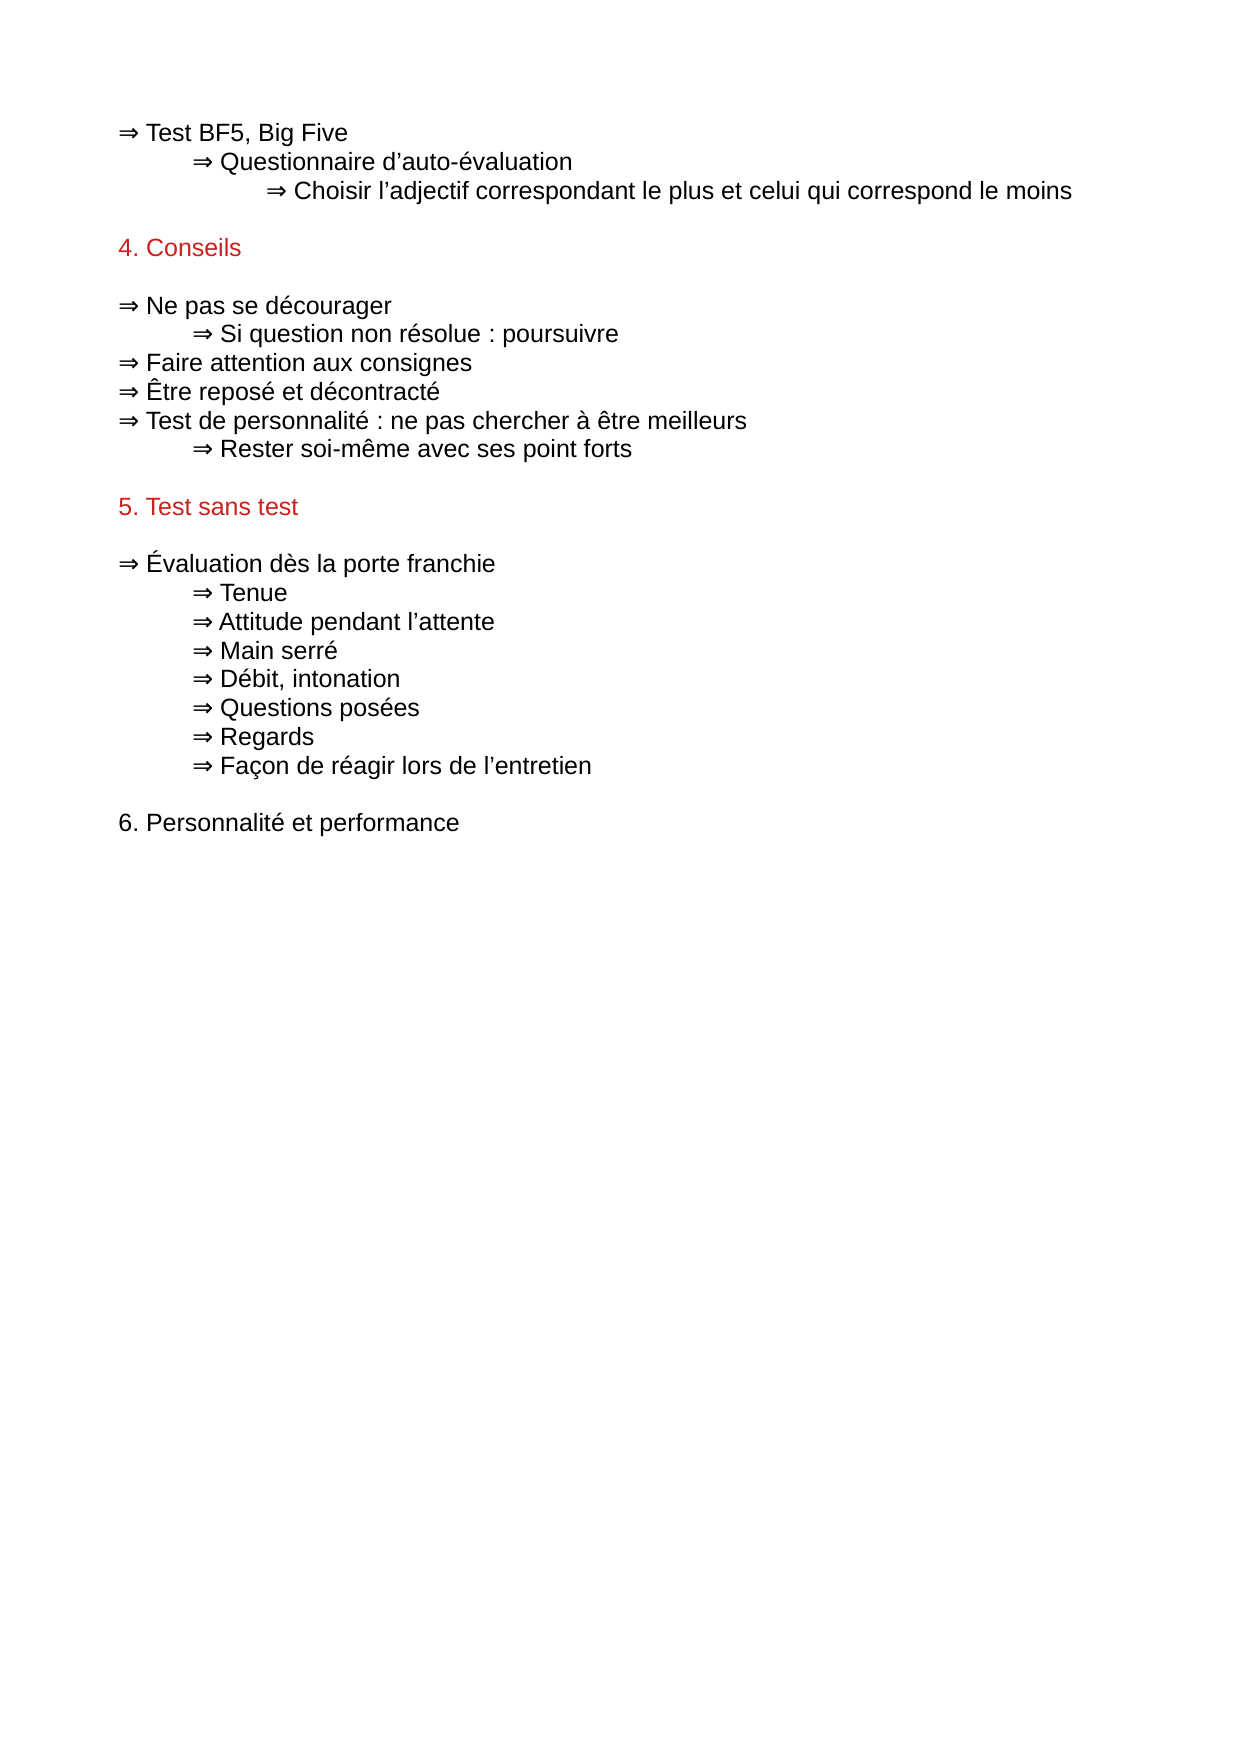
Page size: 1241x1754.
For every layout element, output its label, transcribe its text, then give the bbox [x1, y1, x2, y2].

text 5. Test sans test [118, 492, 1122, 521]
text ⇒ Si question non résolue : poursuivre [118, 319, 1122, 348]
text ⇒ Tenue [118, 578, 1122, 607]
text ⇒ Débit, intonation [118, 664, 1122, 693]
text 4. Conseils [118, 233, 1122, 262]
text ⇒ Faire attention aux consignes [118, 348, 1122, 377]
text ⇒ Être reposé et décontracté [118, 377, 1122, 406]
text ⇒ Rester soi-même avec ses point forts [118, 434, 1122, 463]
text ⇒ Ne pas se décourager [118, 291, 1122, 319]
text ⇒ Test de personnalité : ne pas chercher à être meilleurs [118, 406, 1122, 434]
text ⇒ Choisir l’adjectif correspondant le plus et celui qui correspond le moins [118, 176, 1122, 204]
text 6. Personnalité et performance [118, 808, 1122, 837]
text ⇒ Test BF5, Big Five [118, 118, 1122, 147]
text ⇒ Évaluation dès la porte franchie [118, 549, 1122, 578]
text ⇒ Regards [118, 722, 1122, 751]
text ⇒ Main serré [118, 636, 1122, 664]
text ⇒ Façon de réagir lors de l’entretien [118, 751, 1122, 779]
text ⇒ Questionnaire d’auto-évaluation [118, 147, 1122, 176]
text ⇒ Attitude pendant l’attente [118, 607, 1122, 636]
text ⇒ Questions posées [118, 693, 1122, 722]
